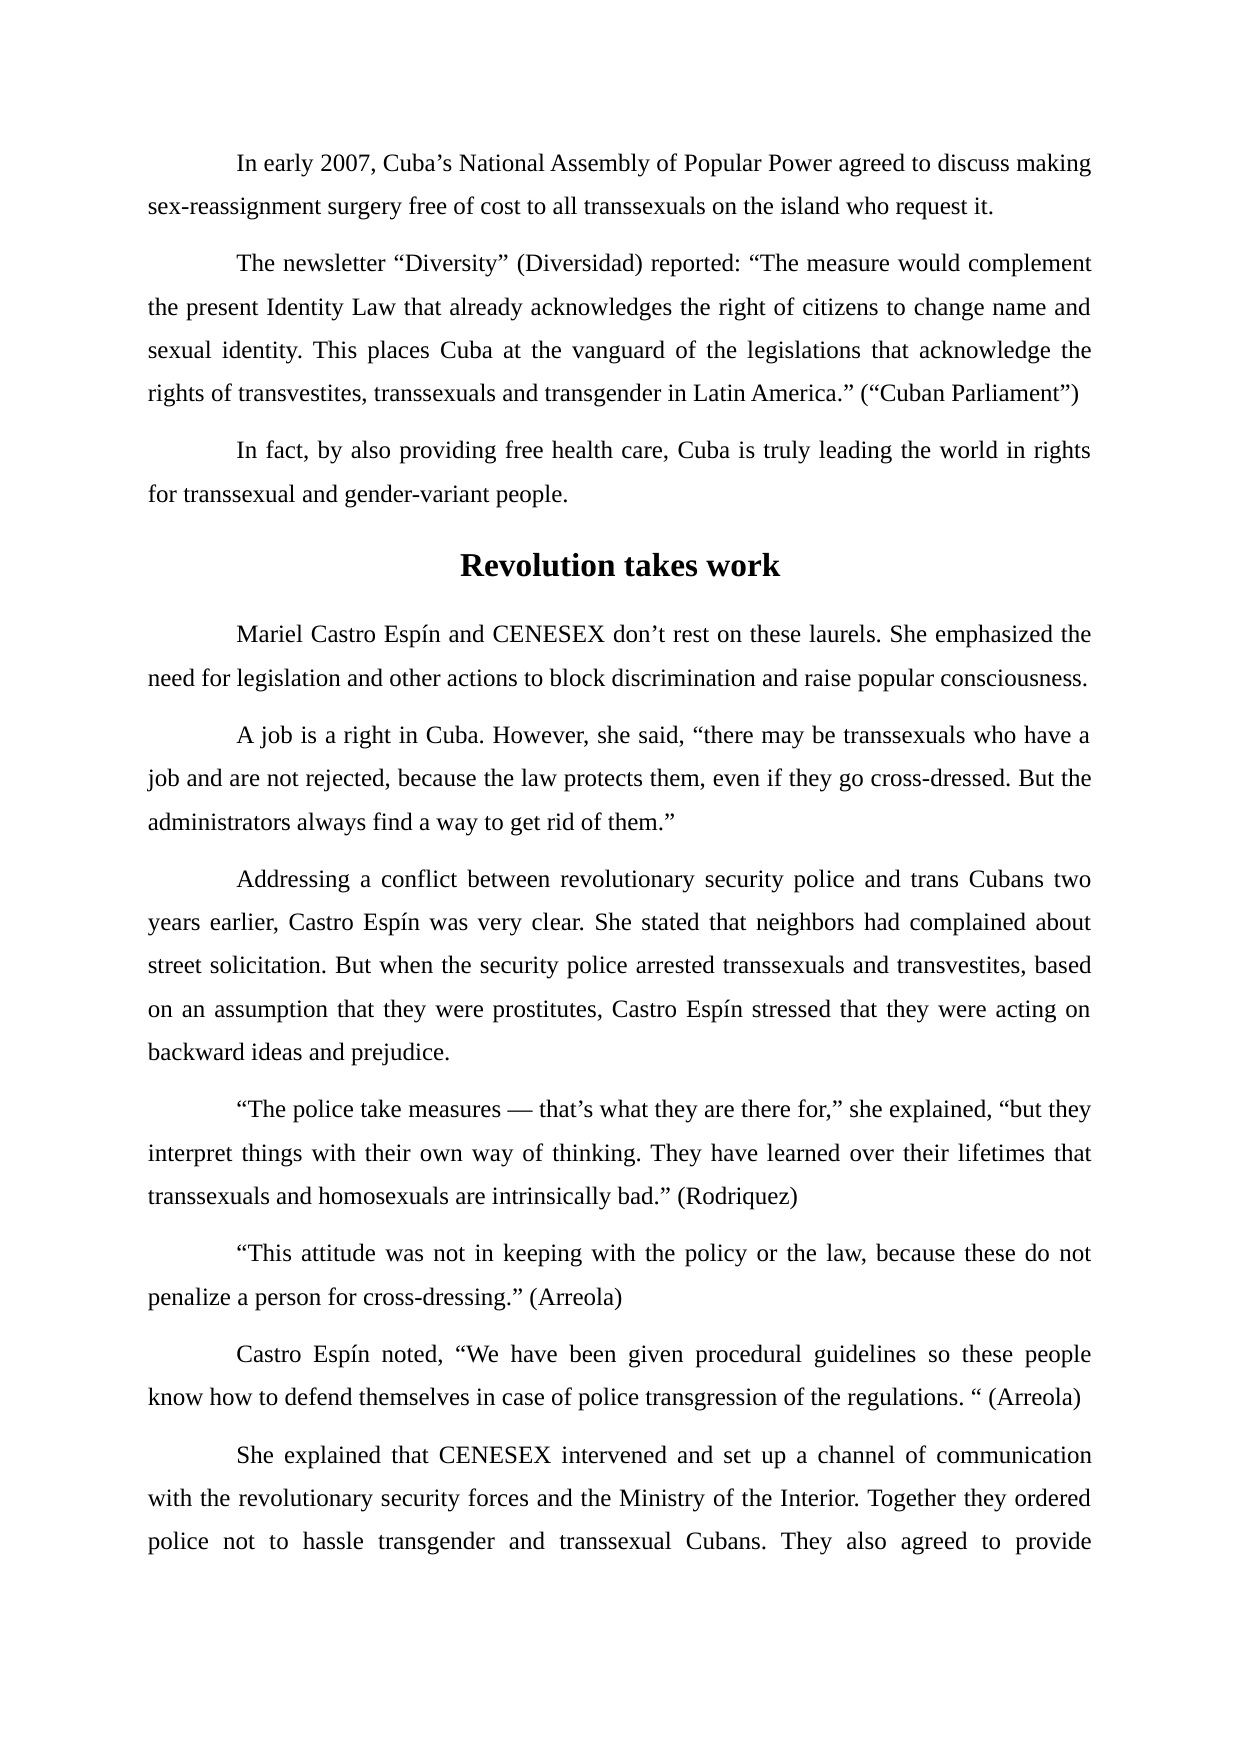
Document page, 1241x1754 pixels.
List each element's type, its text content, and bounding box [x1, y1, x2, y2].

text Castro Espín noted, “We have been given procedural guidelines so these people know how to defend themselves in case of police transgression of the regulations. “ (Arreola) [148, 1339, 1093, 1411]
text A job is a right in Cuba. However, she said, “there may be transsexuals who have a job and are not rejected, because the law protects them, even if they go cross-dressed. But the administrators always find a way to get rid of them.” [148, 720, 1093, 835]
text She explained that CENESEX intervened and set up a channel of communication with the revolutionary security forces and the Ministry of the Interior. Together they ordered police not to hassle transgender and transsexual Cubans. They also agreed to provide [148, 1440, 1093, 1555]
subtitle Revolution takes work [148, 545, 1093, 583]
text In fact, by also providing free health care, Cuba is truly leading the world in rights for transsexual and gender-variant people. [148, 436, 1093, 507]
text Addressing a conflict between revolutionary security police and trans Cubans two years earlier, Castro Espín was very clear. She stated that neighbors had complained about street solicitation. But when the security police arrested transsexuals and transvestites, based on an assumption that they were prostitutes, Castro Espín stressed that they were acting on backward ideas and prejudice. [148, 864, 1093, 1066]
text “The police take measures — that’s what they are there for,” she explained, “but they interpret things with their own way of thinking. They have learned over their lifetimes that transsexuals and homosexuals are intrinsically bad.” (Rodriquez) [148, 1094, 1093, 1209]
text In early 2007, Cuba’s National Assembly of Popular Power agreed to discuss making sex-reassignment surgery free of cost to all transsexuals on the island who request it. [148, 148, 1093, 219]
text Mariel Castro Espín and CENESEX don’t rest on these laurels. She emphasized the need for legislation and other actions to block discrimination and raise popular consciousness. [148, 619, 1093, 691]
text The newsletter “Diversity” (Diversidad) reported: “The measure would complement the present Identity Law that already acknowledges the right of citizens to change name and sexual identity. This places Cuba at the vanguard of the legislations that acknowledge the rights of transvestites, transsexuals and transgender in Latin America.” (“Cuban Parliament”) [148, 248, 1093, 407]
text “This attitude was not in keeping with the policy or the law, because these do not penalize a person for cross-dressing.” (Arreola) [148, 1238, 1093, 1310]
